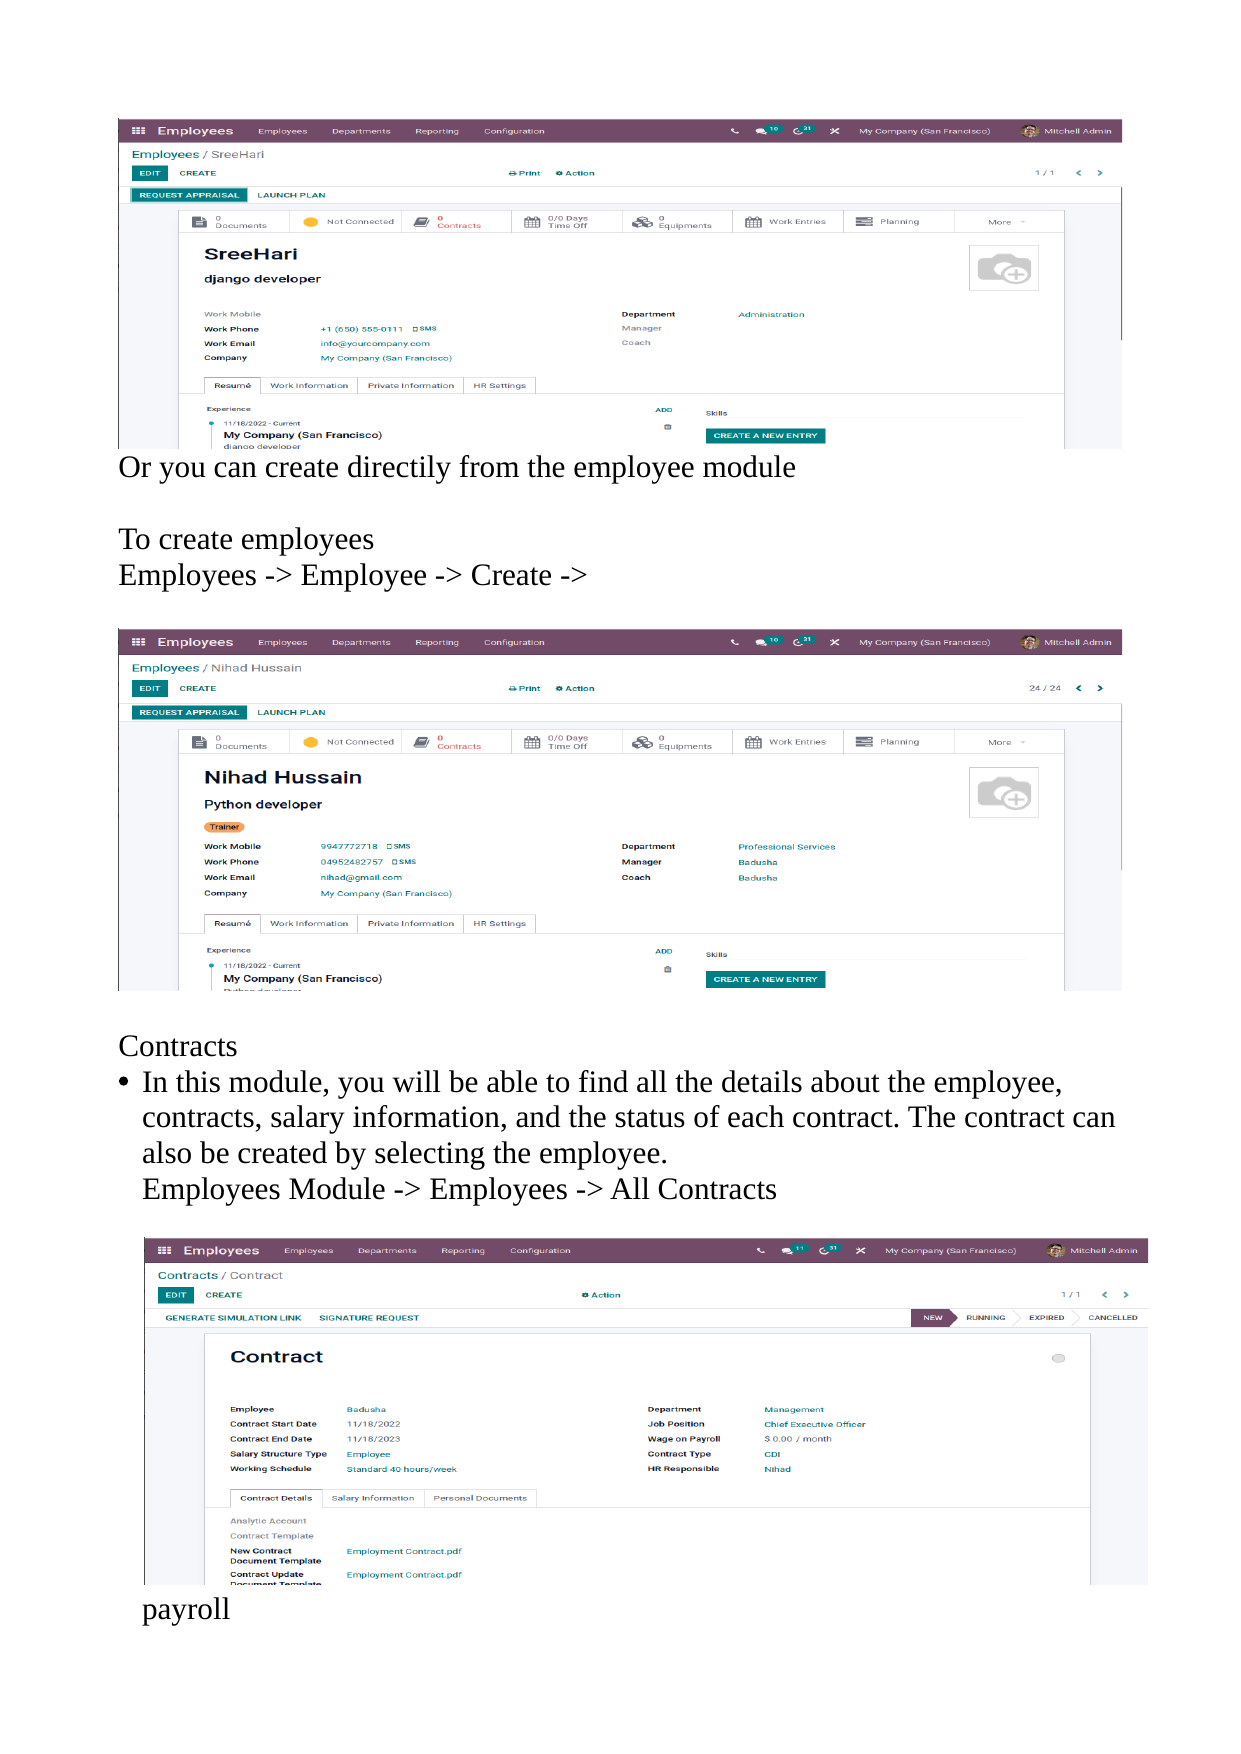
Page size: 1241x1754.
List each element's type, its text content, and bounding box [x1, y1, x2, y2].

picture [118, 118, 1123, 449]
picture [144, 1237, 1149, 1585]
picture [118, 628, 1123, 991]
list In this module, you will be able to find all the details about the employee, contracts, salary information, and the status of each contract. The contract can also be created by selecting the employee. [118, 1063, 1122, 1171]
text Employees -> Employee -> Create -> [118, 556, 1122, 592]
list Employees Module -> Employees -> All Contracts [118, 1171, 1122, 1207]
text Contracts [118, 1027, 1122, 1063]
list payroll [118, 1235, 1122, 1626]
text To create employees [118, 521, 1122, 556]
text Or you can create directily from the employee module [118, 449, 1122, 484]
